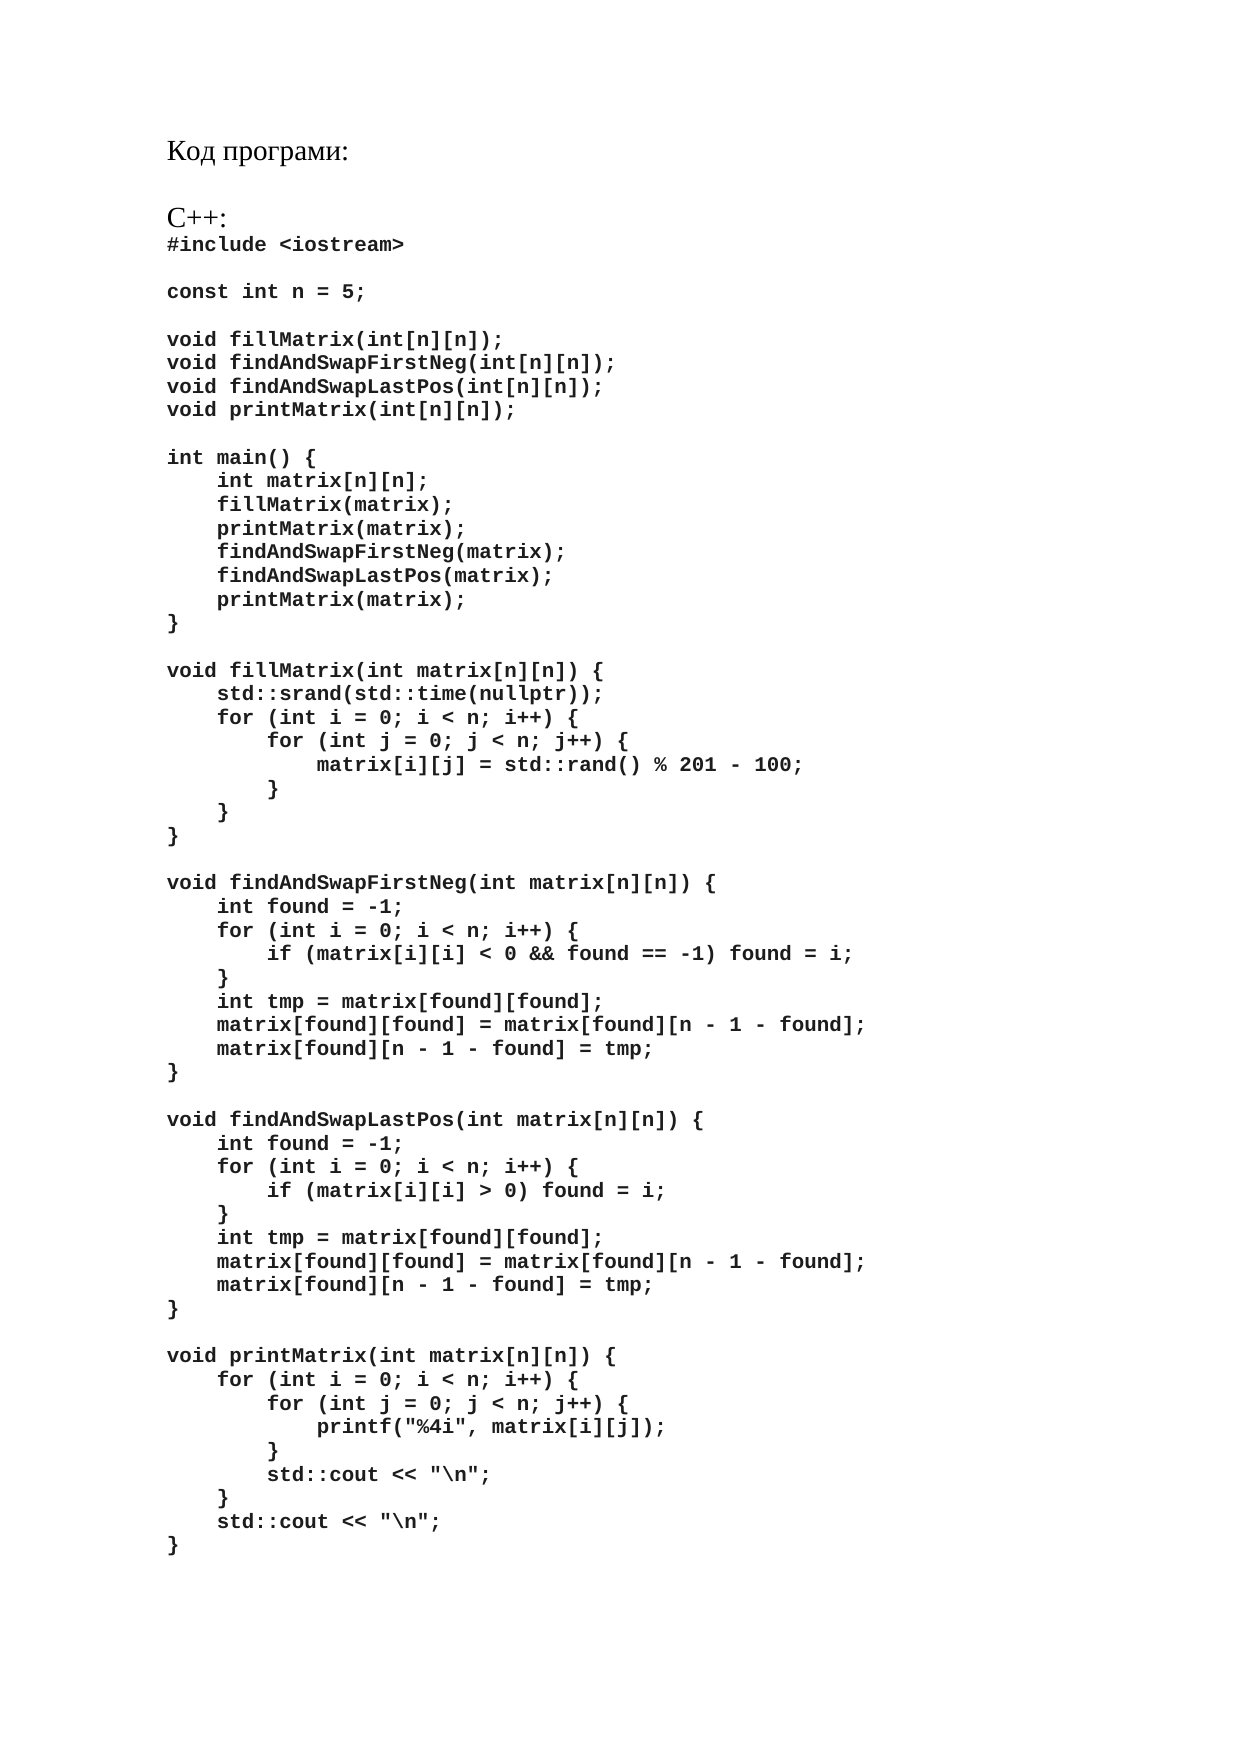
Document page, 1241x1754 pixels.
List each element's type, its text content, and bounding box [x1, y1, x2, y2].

text void findAndSwapLastPos(int matrix[n][n]) { [167, 1109, 1163, 1132]
text void fillMatrix(int matrix[n][n]) { [167, 659, 1163, 683]
text for (int i = 0; i < n; i++) { [167, 920, 1163, 943]
text printMatrix(matrix); [167, 518, 1163, 541]
text for (int j = 0; j < n; j++) { [167, 1393, 1163, 1416]
text int tmp = matrix[found][found]; [167, 991, 1163, 1014]
text matrix[found][found] = matrix[found][n - 1 - found]; [167, 1251, 1163, 1274]
text if (matrix[i][i] > 0) found = i; [167, 1180, 1163, 1203]
text void findAndSwapFirstNeg(int matrix[n][n]) { [167, 872, 1163, 896]
text } [167, 825, 1163, 849]
text std::srand(std::time(nullptr)); [167, 683, 1163, 707]
text for (int i = 0; i < n; i++) { [167, 1369, 1163, 1393]
text #include <iostream> [167, 234, 1163, 258]
text printMatrix(matrix); [167, 589, 1163, 612]
text if (matrix[i][i] < 0 && found == -1) found = i; [167, 943, 1163, 967]
text int matrix[n][n]; [167, 470, 1163, 494]
text C++: [167, 200, 1163, 234]
text findAndSwapFirstNeg(matrix); [167, 541, 1163, 565]
text int found = -1; [167, 1132, 1163, 1156]
text matrix[found][n - 1 - found] = tmp; [167, 1038, 1163, 1062]
text matrix[i][j] = std::rand() % 201 - 100; [167, 754, 1163, 778]
text } [167, 967, 1163, 991]
text for (int j = 0; j < n; j++) { [167, 731, 1163, 754]
text Код програми: [167, 133, 1163, 167]
text void fillMatrix(int[n][n]); [167, 328, 1163, 352]
text } [167, 1440, 1163, 1463]
text matrix[found][found] = matrix[found][n - 1 - found]; [167, 1014, 1163, 1038]
text printf("%4i", matrix[i][j]); [167, 1416, 1163, 1440]
text } [167, 1062, 1163, 1085]
text std::cout << "\n"; [167, 1511, 1163, 1534]
text int main() { [167, 447, 1163, 470]
text void printMatrix(int matrix[n][n]) { [167, 1345, 1163, 1369]
text findAndSwapLastPos(matrix); [167, 565, 1163, 589]
text } [167, 1298, 1163, 1322]
text } [167, 778, 1163, 801]
text for (int i = 0; i < n; i++) { [167, 1156, 1163, 1180]
text fillMatrix(matrix); [167, 494, 1163, 518]
text void printMatrix(int[n][n]); [167, 399, 1163, 423]
text } [167, 1534, 1163, 1558]
text void findAndSwapLastPos(int[n][n]); [167, 376, 1163, 399]
text std::cout << "\n"; [167, 1463, 1163, 1487]
text const int n = 5; [167, 281, 1163, 305]
text } [167, 1487, 1163, 1511]
text int found = -1; [167, 896, 1163, 920]
text int tmp = matrix[found][found]; [167, 1227, 1163, 1251]
text } [167, 801, 1163, 825]
text void findAndSwapFirstNeg(int[n][n]); [167, 352, 1163, 376]
text matrix[found][n - 1 - found] = tmp; [167, 1274, 1163, 1298]
text } [167, 612, 1163, 636]
text } [167, 1203, 1163, 1227]
text for (int i = 0; i < n; i++) { [167, 707, 1163, 731]
